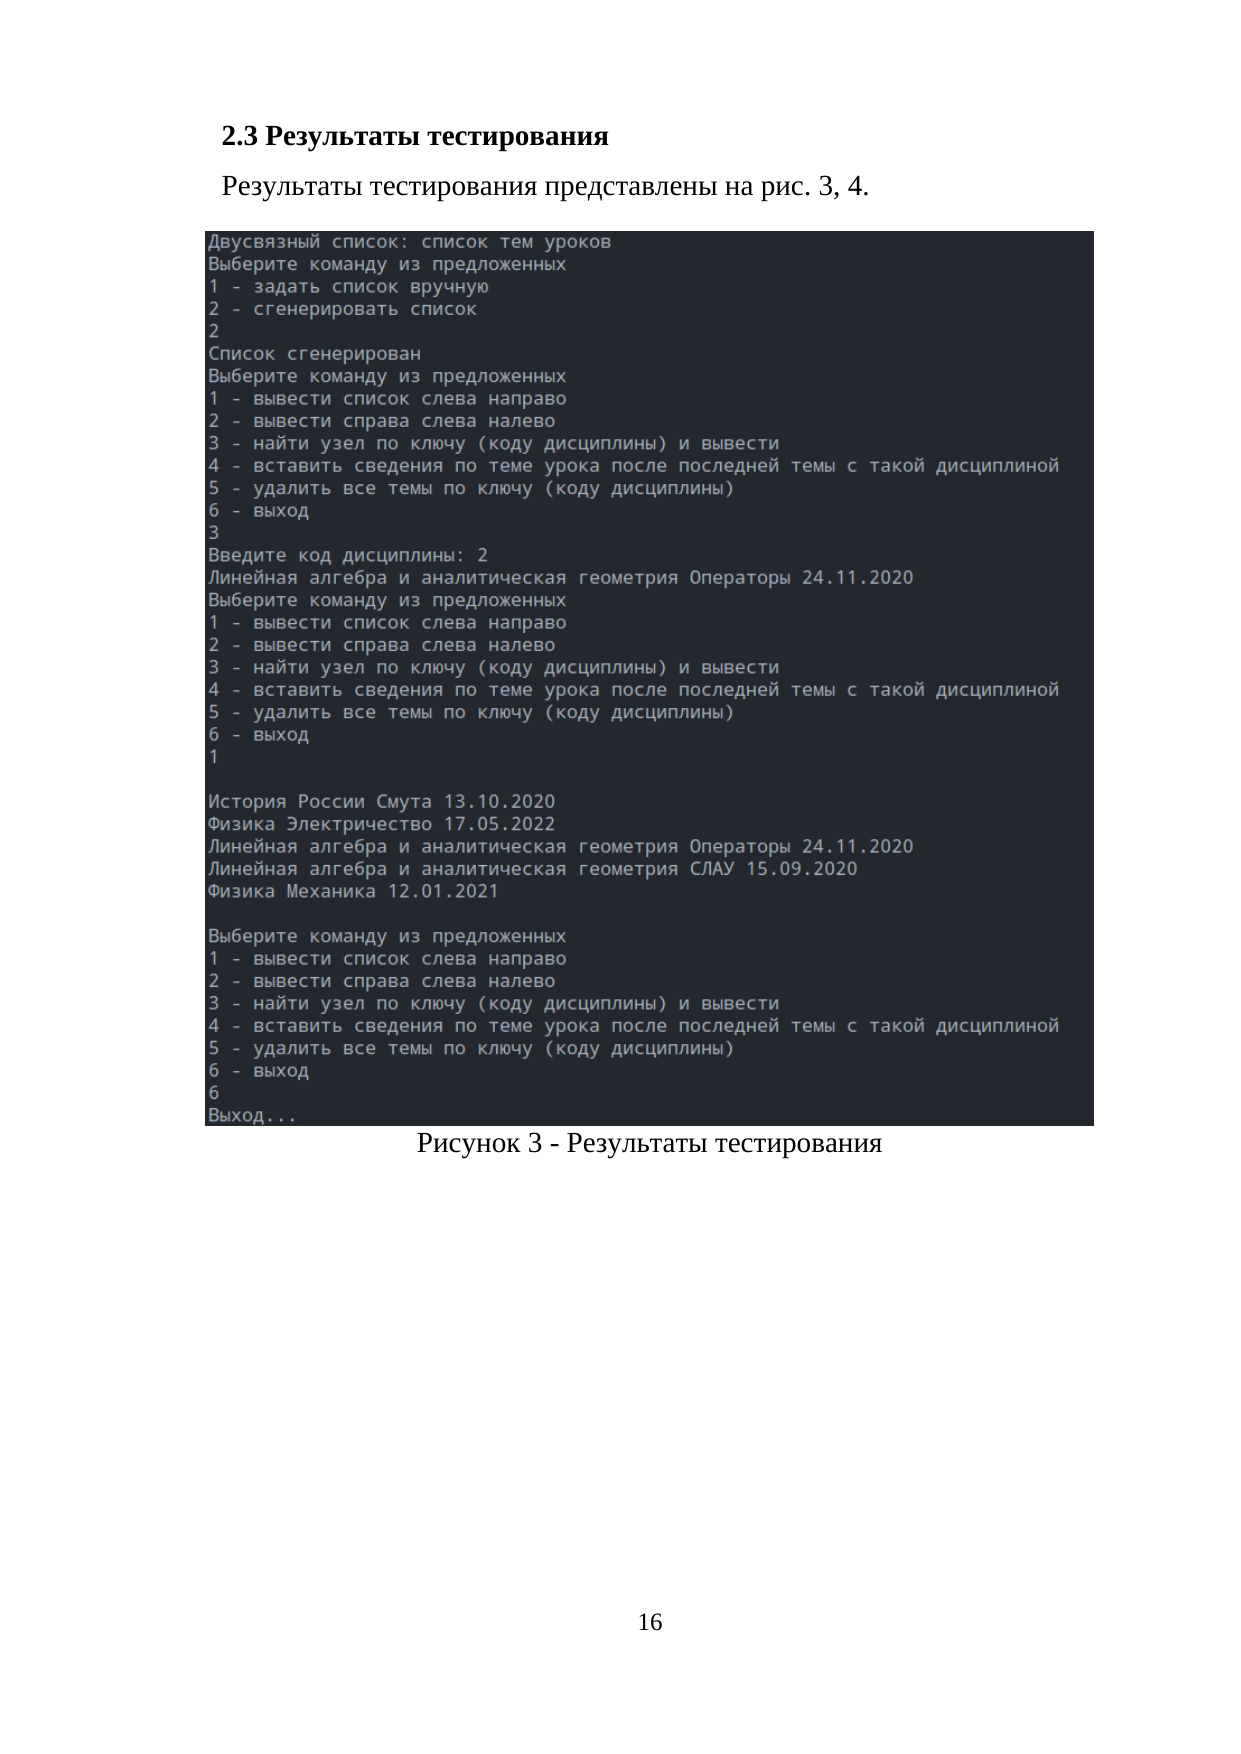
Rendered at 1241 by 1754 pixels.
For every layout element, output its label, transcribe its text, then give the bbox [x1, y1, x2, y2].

picture [205, 231, 1094, 1126]
text Результаты тестирования представлены на рис. 3, 4. [148, 168, 1152, 202]
text Рисунок 3 - Результаты тестирования [205, 1126, 1094, 1159]
text 2.3 Результаты тестирования [148, 118, 1152, 152]
